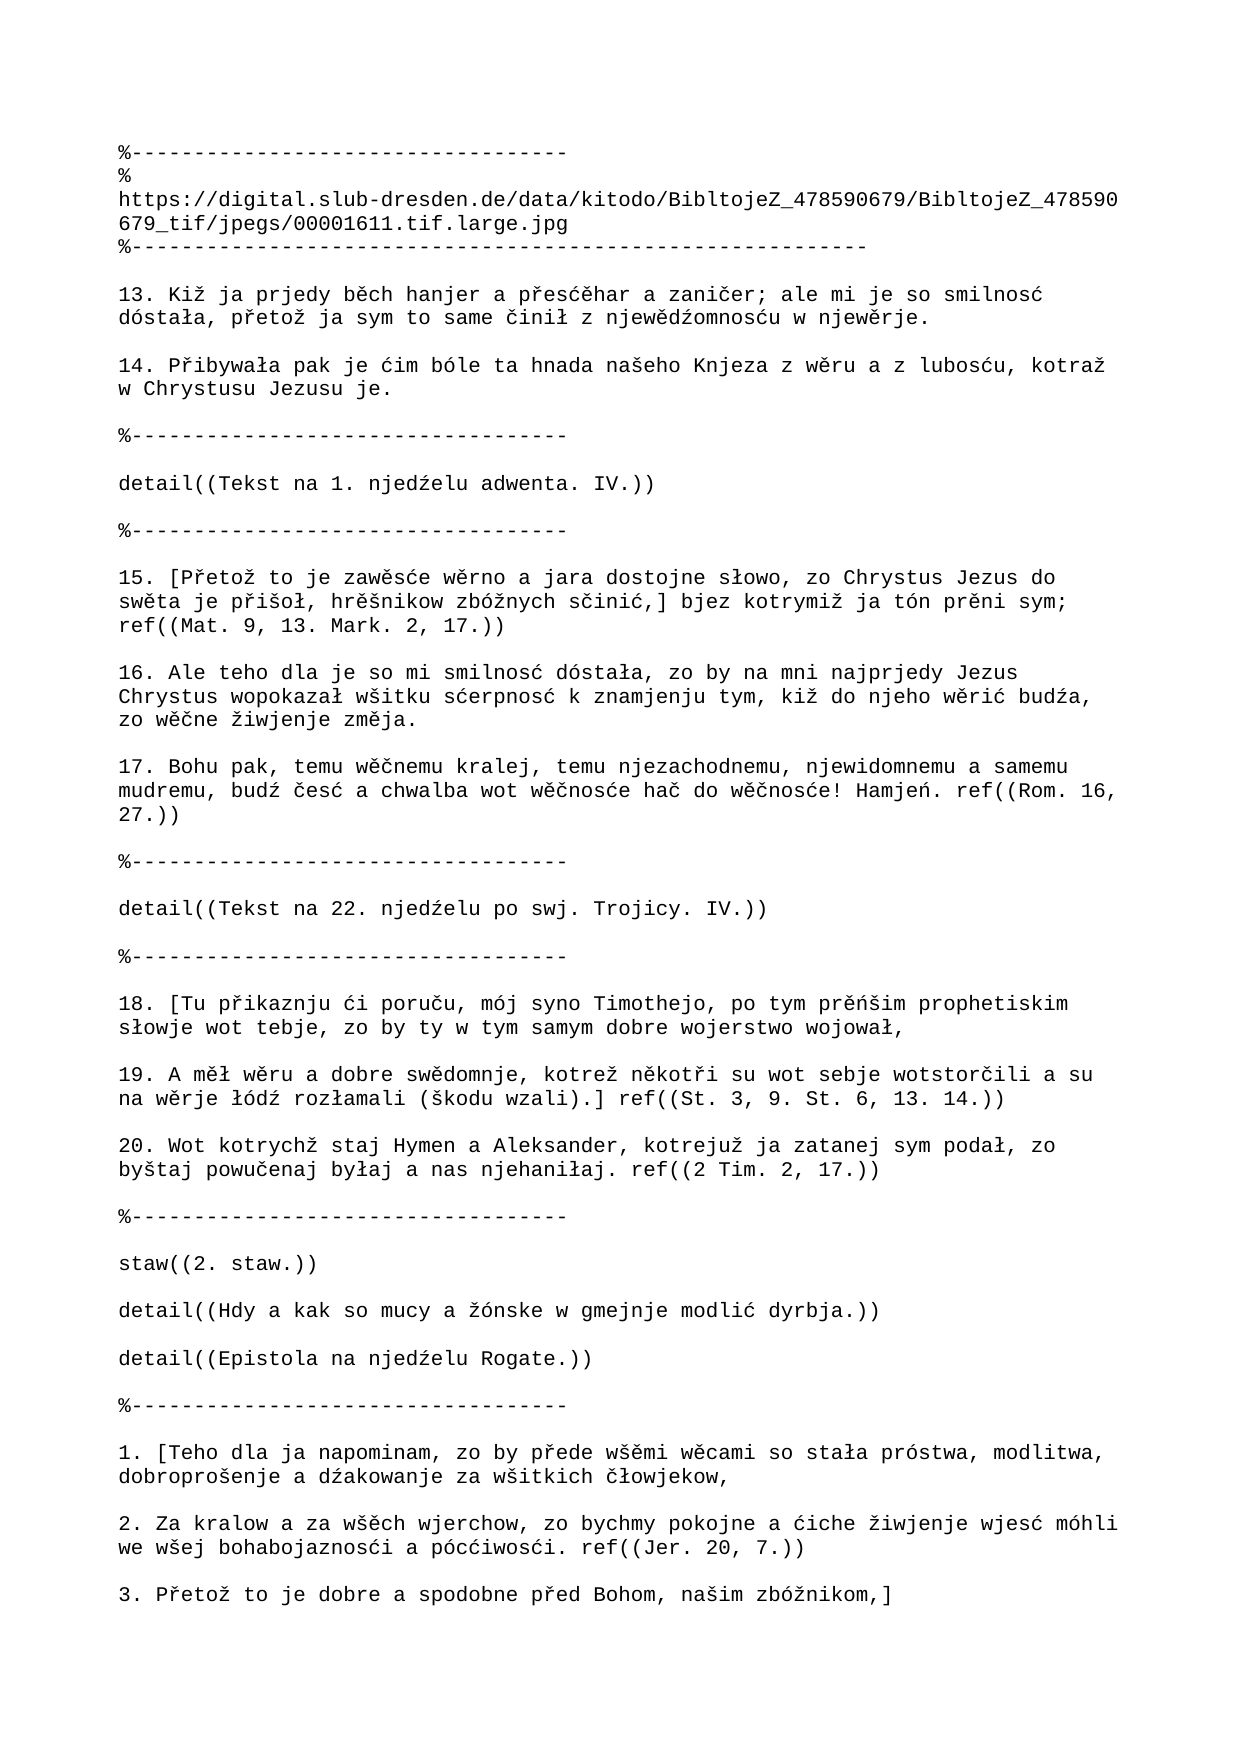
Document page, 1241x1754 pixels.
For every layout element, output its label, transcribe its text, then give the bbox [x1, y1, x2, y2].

text %----------------------------------- [118, 520, 1122, 544]
text 20. Wot kotrychž staj Hymen a Aleksander, kotrejuž ja zatanej sym podał, zo byštaj powučenaj byłaj a nas njehaniłaj. ref((2 Tim. 2, 17.)) [118, 1135, 1122, 1182]
text % https://digital.slub-dresden.de/data/kitodo/BibltojeZ_478590679/BibltojeZ_478590679_tif/jpegs/00001611.tif.large.jpg [118, 165, 1122, 236]
text 2. Za kralow a za wšěch wjerchow, zo bychmy pokojne a ćiche žiwjenje wjesć móhli we wšej bohabojaznosći a pócćiwosći. ref((Jer. 20, 7.)) [118, 1513, 1122, 1561]
text 15. [Přetož to je zawěsće wěrno a jara dostojne słowo, zo Chrystus Jezus do swěta je přišoł, hrěšnikow zbóžnych sčinić,] bjez kotrymiž ja tón prěni sym; ref((Mat. 9, 13. Mark. 2, 17.)) [118, 567, 1122, 638]
text 14. Přibywała pak je ćim bóle ta hnada našeho Knjeza z wěru a z lubosću, kotraž w Chrystusu Jezusu je. [118, 354, 1122, 402]
text 13. Kiž ja prjedy běch hanjer a přesćěhar a zaničer; ale mi je so smilnosć dóstała, přetož ja sym to same činił z njewědźomnosću w njewěrje. [118, 284, 1122, 331]
text %----------------------------------- [118, 946, 1122, 969]
text 19. A měł wěru a dobre swědomnje, kotrež někotři su wot sebje wotstorčili a su na wěrje łódź rozłamali (škodu wzali).] ref((St. 3, 9. St. 6, 13. 14.)) [118, 1064, 1122, 1111]
text %----------------------------------- [118, 1206, 1122, 1229]
text staw((2. staw.)) [118, 1253, 1122, 1277]
text %----------------------------------- [118, 851, 1122, 875]
text detail((Tekst na 1. njedźelu adwenta. IV.)) [118, 473, 1122, 496]
text %----------------------------------- [118, 426, 1122, 449]
text %----------------------------------- [118, 142, 1122, 165]
text detail((Hdy a kak so mucy a žónske w gmejnje modlić dyrbja.)) [118, 1300, 1122, 1324]
text 18. [Tu přikaznju ći poruču, mój syno Timothejo, po tym prěńšim prophetiskim słowje wot tebje, zo by ty w tym samym dobre wojerstwo wojował, [118, 993, 1122, 1040]
text 3. Přetož to je dobre a spodobne před Bohom, našim zbóžnikom,] [118, 1584, 1122, 1608]
text detail((Tekst na 22. njedźelu po swj. Trojicy. IV.)) [118, 898, 1122, 922]
text %----------------------------------------------------------- [118, 236, 1122, 260]
text detail((Epistola na njedźelu Rogate.)) [118, 1348, 1122, 1371]
text 16. Ale teho dla je so mi smilnosć dóstała, zo by na mni najprjedy Jezus Chrystus wopokazał wšitku sćerpnosć k znamjenju tym, kiž do njeho wěrić budźa, zo wěčne žiwjenje změja. [118, 662, 1122, 733]
text 17. Bohu pak, temu wěčnemu kralej, temu njezachodnemu, njewidomnemu a samemu mudremu, budź česć a chwalba wot wěčnosće hač do wěčnosće! Hamjeń. ref((Rom. 16, 27.)) [118, 757, 1122, 827]
text %----------------------------------- [118, 1395, 1122, 1419]
text 1. [Teho dla ja napominam, zo by přede wšěmi wěcami so stała próstwa, modlitwa, dobroprošenje a dźakowanje za wšitkich čłowjekow, [118, 1442, 1122, 1489]
